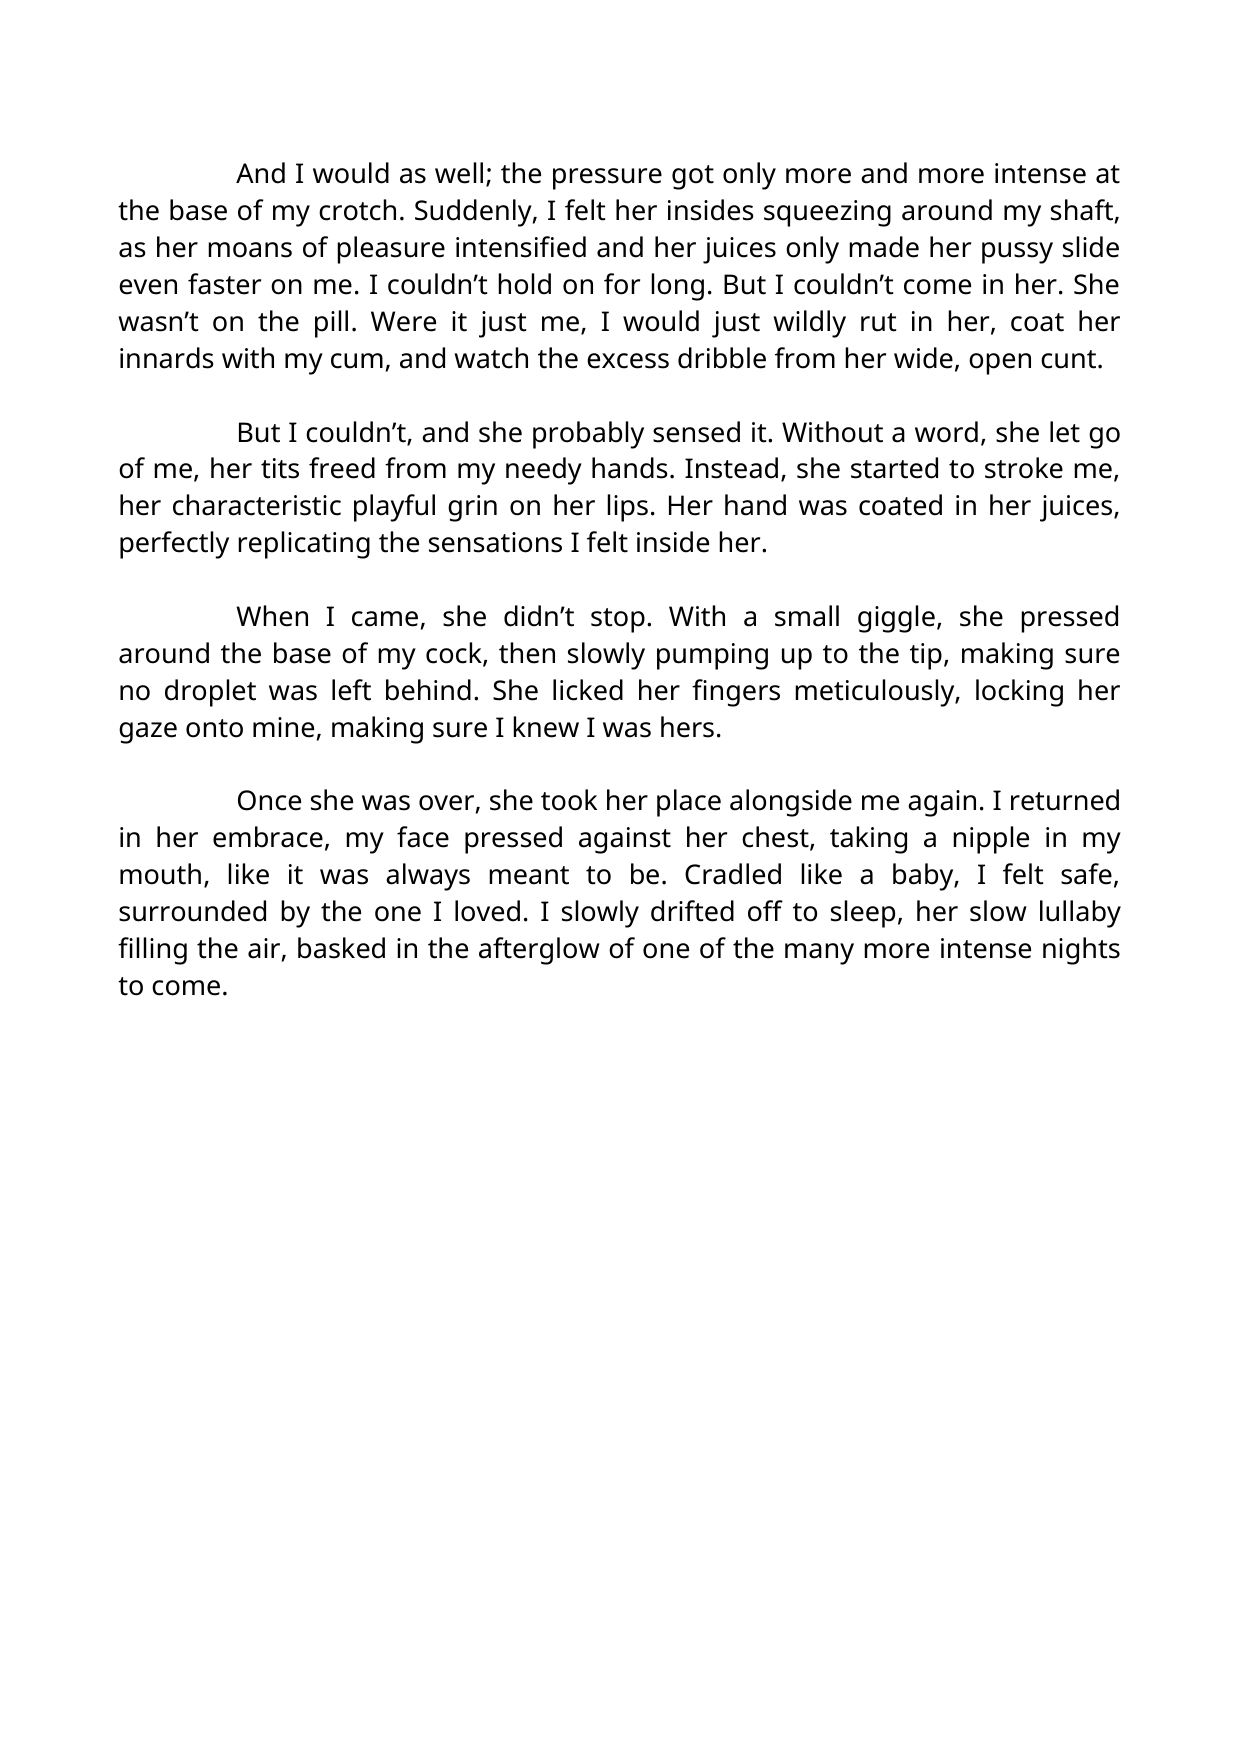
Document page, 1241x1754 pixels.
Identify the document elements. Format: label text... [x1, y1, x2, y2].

text And I would as well; the pressure got only more and more intense at the base of my crotch. Suddenly, I felt her insides squeezing around my shaft, as her moans of pleasure intensified and her juices only made her pussy slide even faster on me. I couldn’t hold on for long. But I couldn’t come in her. She wasn’t on the pill. Were it just me, I would just wildly rut in her, coat her innards with my cum, and watch the excess dribble from her wide, open cunt. [118, 155, 1122, 376]
text But I couldn’t, and she probably sensed it. Without a word, she let go of me, her tits freed from my needy hands. Instead, she started to stroke me, her characteristic playful grin on her lips. Her hand was coated in her juices, perfectly replicating the sensations I felt inside her. [118, 413, 1122, 561]
text When I came, she didn’t stop. With a small giggle, she pressed around the base of my cock, then slowly pumping up to the tip, making sure no droplet was left behind. She licked her fingers meticulously, locking her gaze onto mine, making sure I knew I was hers. [118, 597, 1122, 745]
text Once she was over, she took her place alongside me again. I returned in her embrace, my face pressed against her chest, taking a nipple in my mouth, like it was always meant to be. Cradled like a baby, I felt safe, surrounded by the one I loved. I slowly drifted off to sleep, her slow lullaby filling the air, basked in the afterglow of one of the many more intense nights to come. [118, 782, 1122, 1003]
